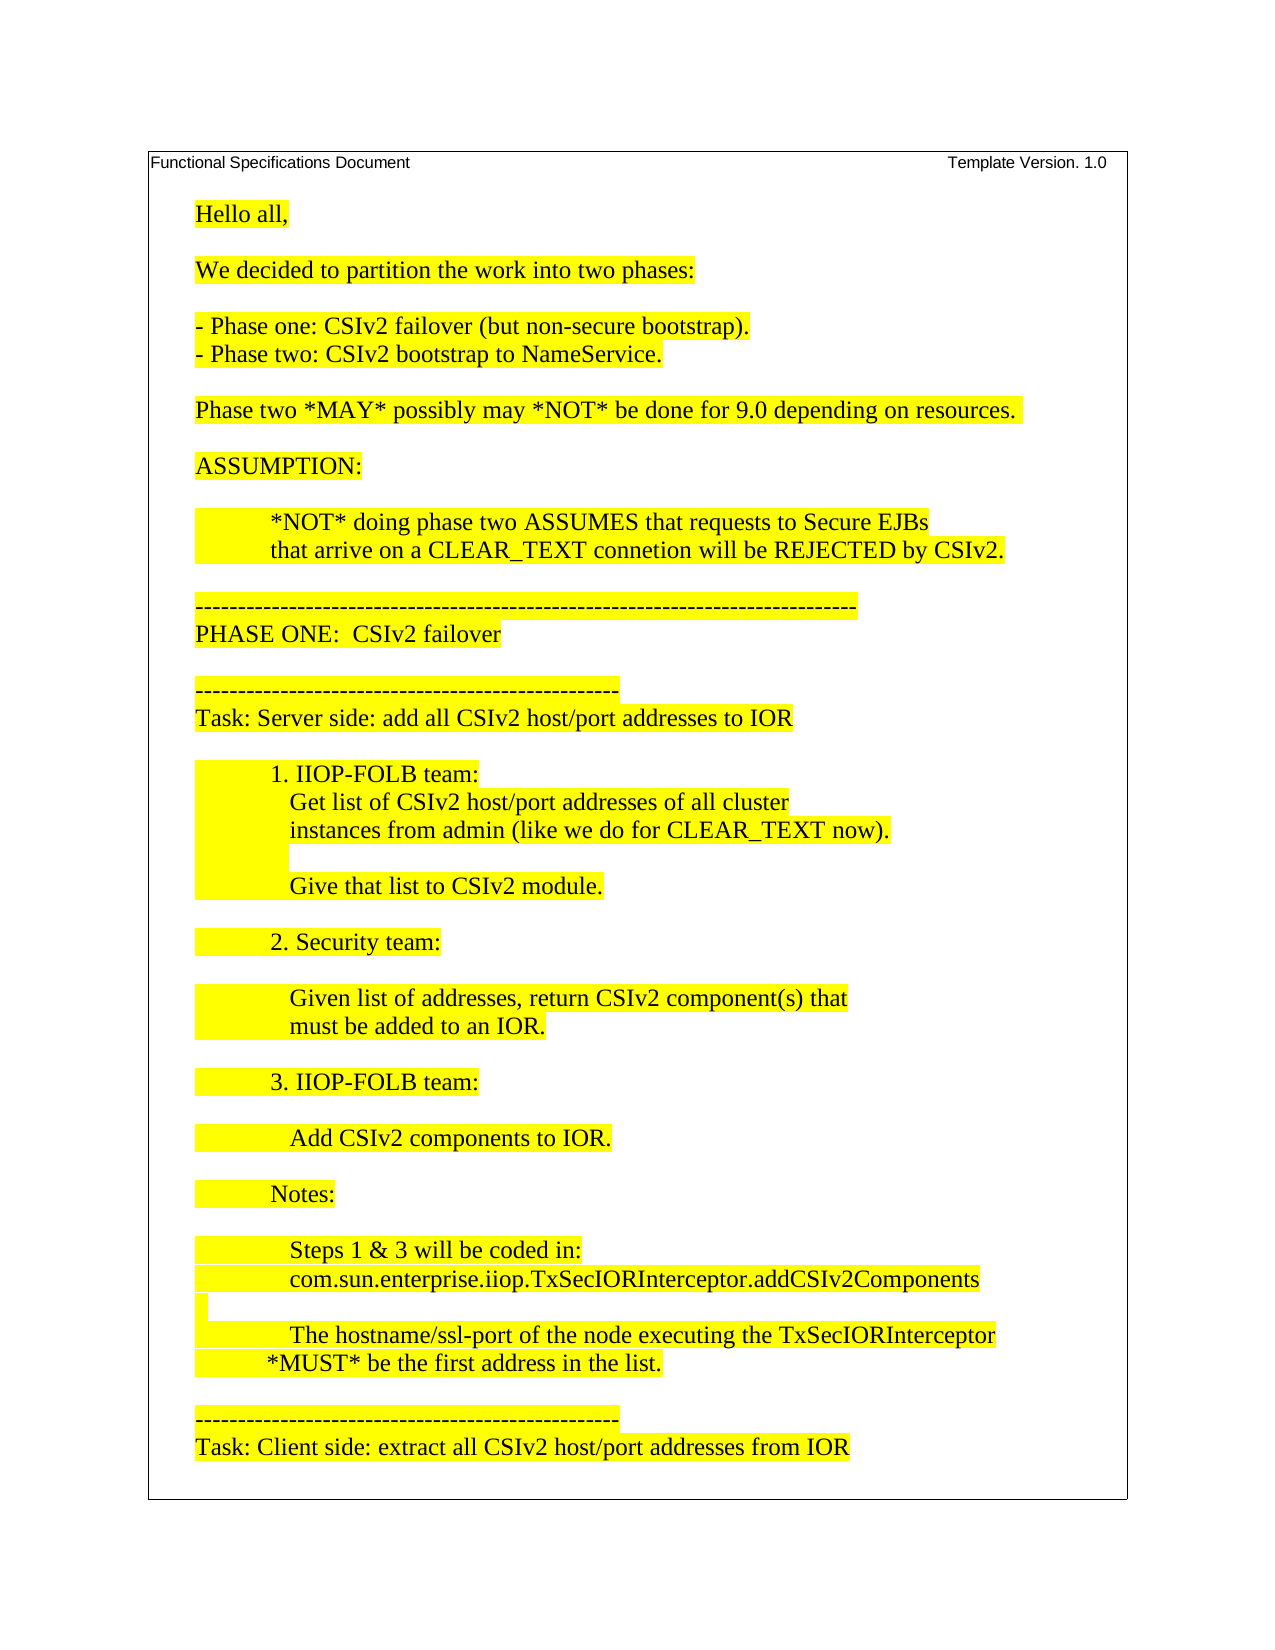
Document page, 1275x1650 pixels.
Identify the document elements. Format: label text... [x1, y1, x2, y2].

text *MUST* be the first address in the list. [195, 1348, 1125, 1377]
text that arrive on a CLEAR_TEXT connetion will be REJECTED by CSIv2. [195, 536, 1125, 564]
text 3. IIOP-FOLB team: [195, 1068, 1125, 1096]
text Get list of CSIv2 host/port addresses of all cluster [195, 788, 1125, 816]
text Steps 1 & 3 will be coded in: [195, 1236, 1125, 1264]
text Phase two *MAY* possibly may *NOT* be done for 9.0 depending on resources. [195, 396, 1125, 424]
text com.sun.enterprise.iiop.TxSecIORInterceptor.addCSIv2Components [195, 1264, 1125, 1292]
text Add CSIv2 components to IOR. [195, 1124, 1125, 1152]
text - Phase two: CSIv2 bootstrap to NameService. [195, 340, 1125, 368]
text 2. Security team: [195, 928, 1125, 956]
text Task: Server side: add all CSIv2 host/port addresses to IOR [195, 704, 1125, 732]
text Given list of addresses, return CSIv2 component(s) that [195, 984, 1125, 1012]
text Give that list to CSIv2 module. [195, 872, 1125, 900]
text instances from admin (like we do for CLEAR_TEXT now). [195, 816, 1125, 844]
text must be added to an IOR. [195, 1012, 1125, 1040]
text -------------------------------------------------- [195, 676, 1125, 704]
text 1. IIOP-FOLB team: [195, 760, 1125, 788]
text Notes: [195, 1180, 1125, 1208]
text *NOT* doing phase two ASSUMES that requests to Secure EJBs [195, 508, 1125, 536]
text Task: Client side: extract all CSIv2 host/port addresses from IOR [195, 1433, 1125, 1461]
text ------------------------------------------------------------------------------ [195, 592, 1125, 620]
text We decided to partition the work into two phases: [195, 256, 1125, 284]
text - Phase one: CSIv2 failover (but non-secure bootstrap). [195, 312, 1125, 340]
text -------------------------------------------------- [195, 1404, 1125, 1433]
text ASSUMPTION: [195, 452, 1125, 480]
text Hello all, [195, 200, 1125, 228]
text PHASE ONE: CSIv2 failover [195, 620, 1125, 648]
text The hostname/ssl-port of the node executing the TxSecIORInterceptor [195, 1321, 1125, 1348]
